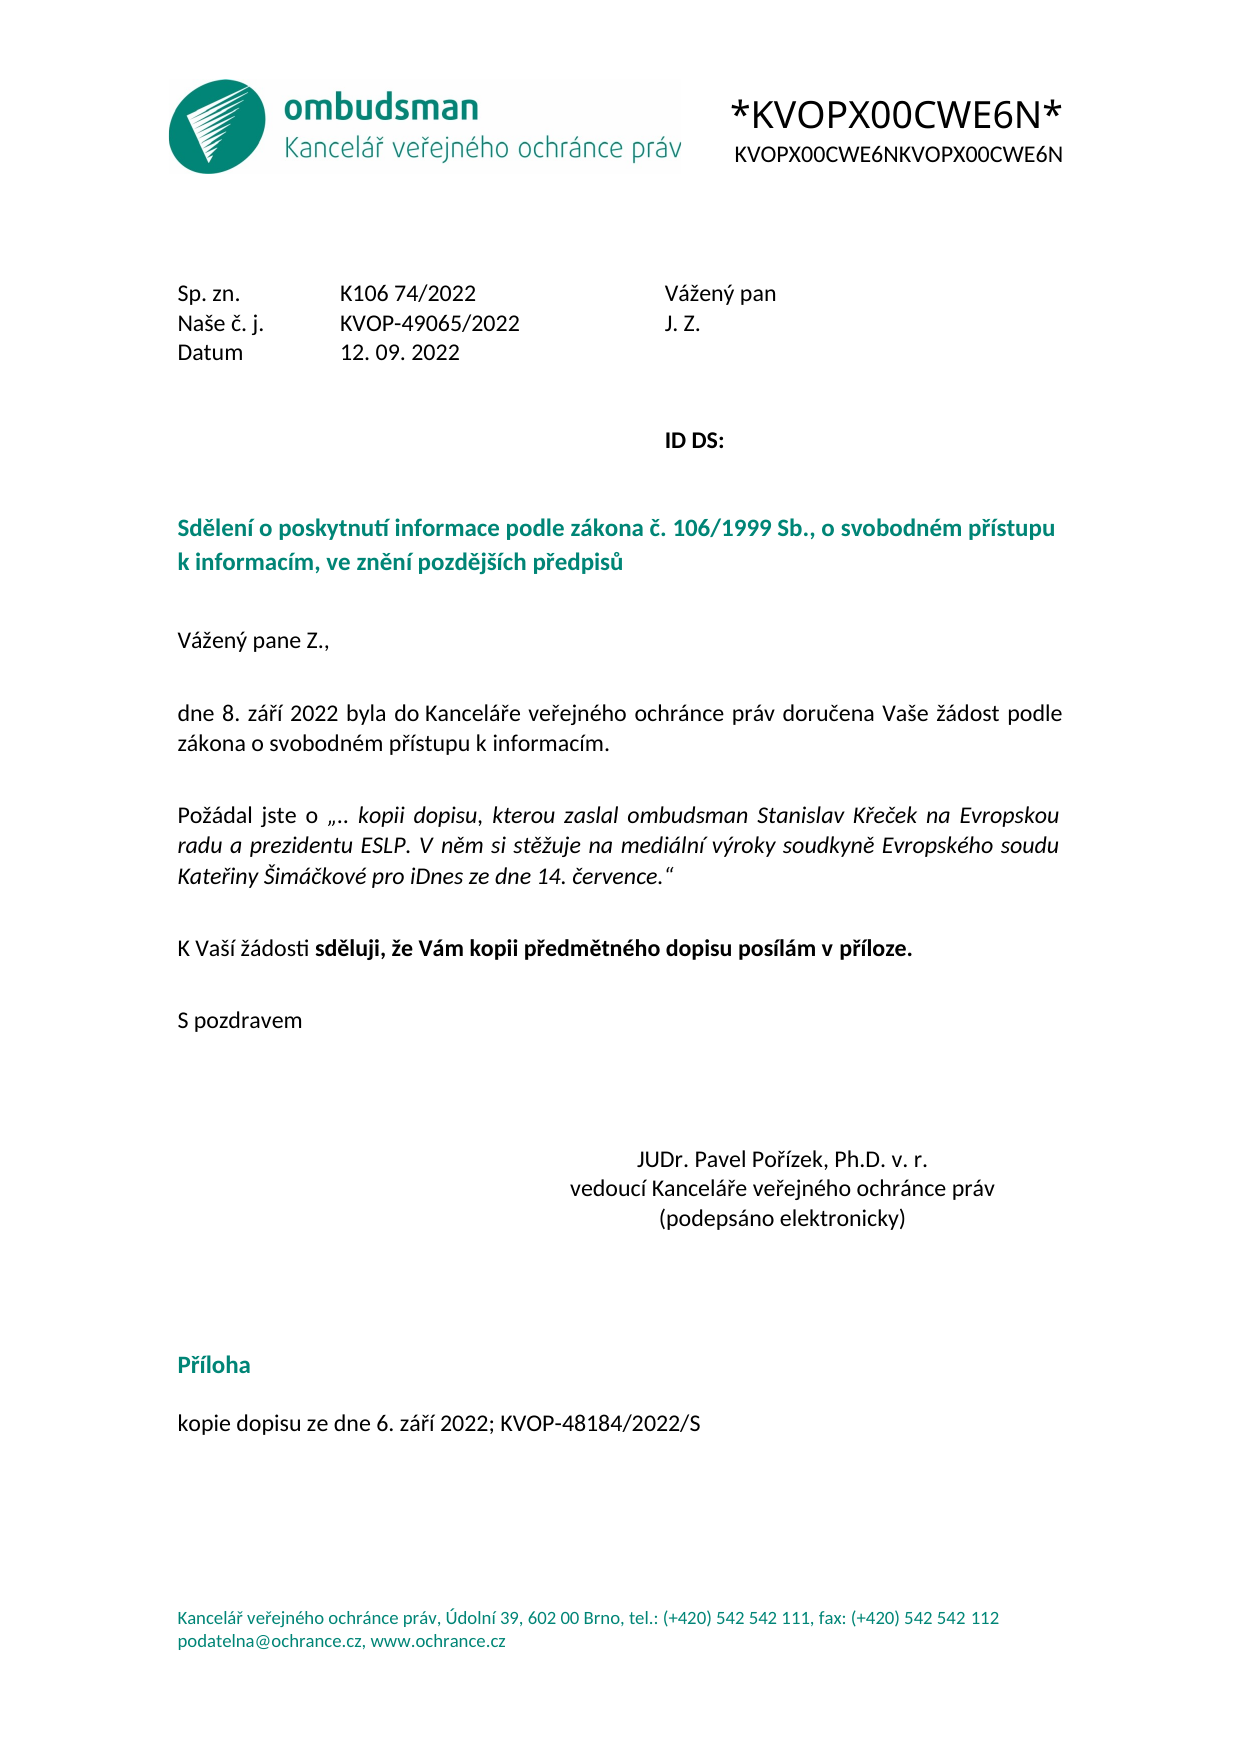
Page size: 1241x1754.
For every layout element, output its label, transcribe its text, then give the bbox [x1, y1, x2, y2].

text Vážený pane Z., [177, 626, 1063, 655]
subtitle kopie dopisu ze dne 6. září 2022; KVOP-48184/2022/S [177, 1408, 1063, 1437]
table_header Sp. zn. Naše č. j. Datum [177, 220, 340, 513]
text vedoucí Kanceláře veřejného ochránce práv [502, 1173, 1063, 1203]
subtitle Příloha [177, 1349, 1063, 1379]
text (podepsáno elektronicky) [502, 1203, 1063, 1232]
text Požádal jste o „.. kopii dopisu, kterou zaslal ombudsman Stanislav Křeček na Evropskou radu a prezidentu ESLP. V něm si stěžuje na mediální výroky soudkyně Evropského soudu Kateřiny Šimáčkové pro iDnes ze dne 14. července.“ [177, 800, 1063, 890]
text K Vaší žádosti sděluji, že Vám kopii předmětného dopisu posílám v příloze. [177, 933, 1063, 962]
text S pozdravem [177, 1005, 1063, 1034]
subtitle Sdělení o poskytnutí informace podle zákona č. 106/1999 Sb., o svobodném přístupu k informacím, ve znění pozdějších předpisů [177, 513, 1063, 577]
table_header Vážený pan J. Z. ID DS: [665, 220, 1085, 513]
text JUDr. Pavel Pořízek, Ph.D. v. r. [502, 1144, 1063, 1173]
text dne 8. září 2022 byla do Kanceláře veřejného ochránce práv doručena Vaše žádost podle zákona o svobodném přístupu k informacím. [177, 698, 1063, 757]
table_header K106 74/2022 KVOP-49065/2022 12. 09. 2022 [340, 220, 664, 513]
